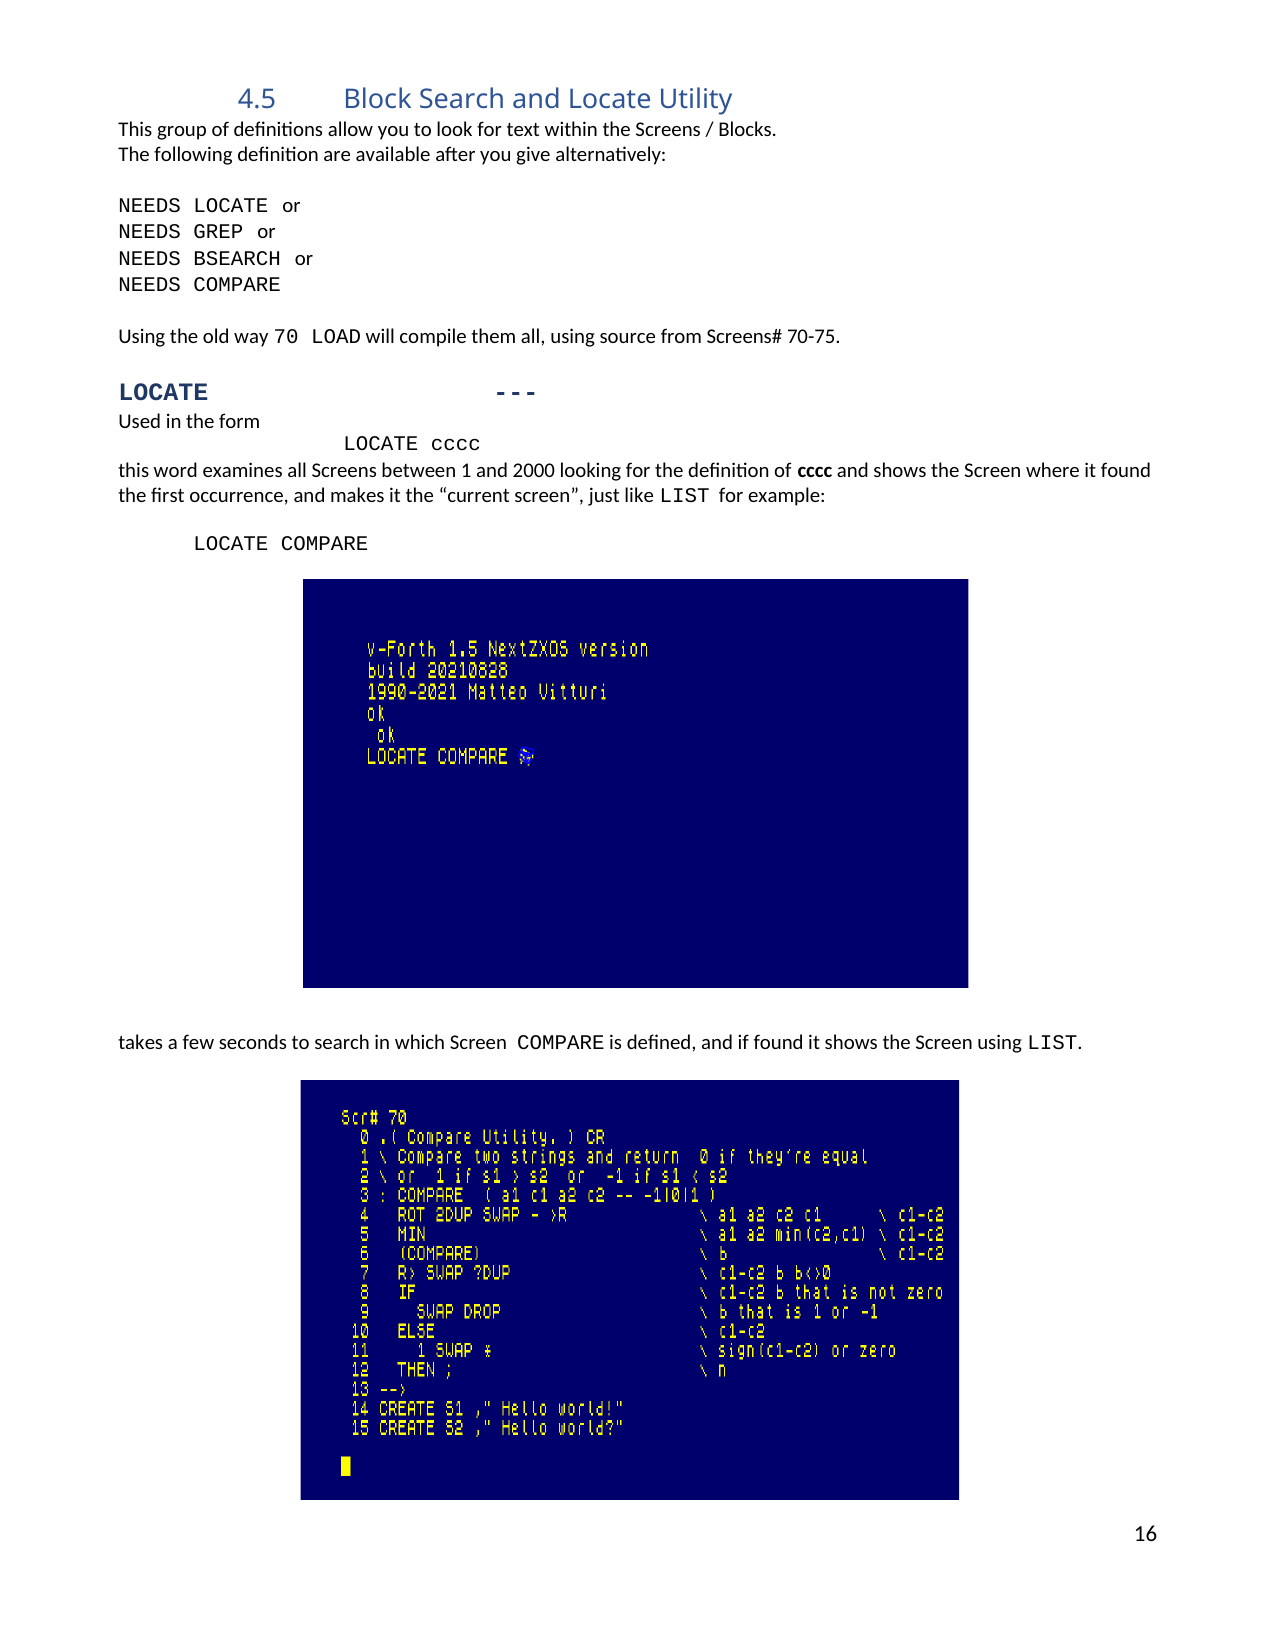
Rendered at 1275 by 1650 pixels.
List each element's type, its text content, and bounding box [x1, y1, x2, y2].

text NEEDS BSEARCH or [118, 245, 1157, 272]
text takes a few seconds to search in which Screen COMPARE is defined, and if found it shows the Screen using LIST. [118, 1029, 1157, 1056]
text Using the old way 70 LOAD will compile them all, using source from Screens# 70-75. [118, 323, 1157, 350]
subtitle LOCATE --- [118, 379, 1157, 408]
text NEEDS GREP or [118, 219, 1157, 245]
text Used in the form [118, 408, 1157, 433]
text LOCATE cccc [118, 433, 1157, 457]
text this word examines all Screens between 1 and 2000 looking for the definition of cccc and shows the Screen where it found the first occurrence, and makes it the “current screen”, just like LIST for example: [118, 457, 1157, 509]
subtitle Block Search and Locate Utility [231, 79, 1157, 116]
text NEEDS COMPARE [118, 272, 1157, 298]
text The following definition are available after you give alternatively: [118, 141, 1157, 167]
text LOCATE COMPARE [118, 532, 1157, 556]
text This group of definitions allow you to look for text within the Screens / Blocks. [118, 116, 1157, 141]
picture [303, 579, 969, 988]
text NEEDS LOCATE or [118, 192, 1157, 219]
picture [300, 1080, 960, 1500]
